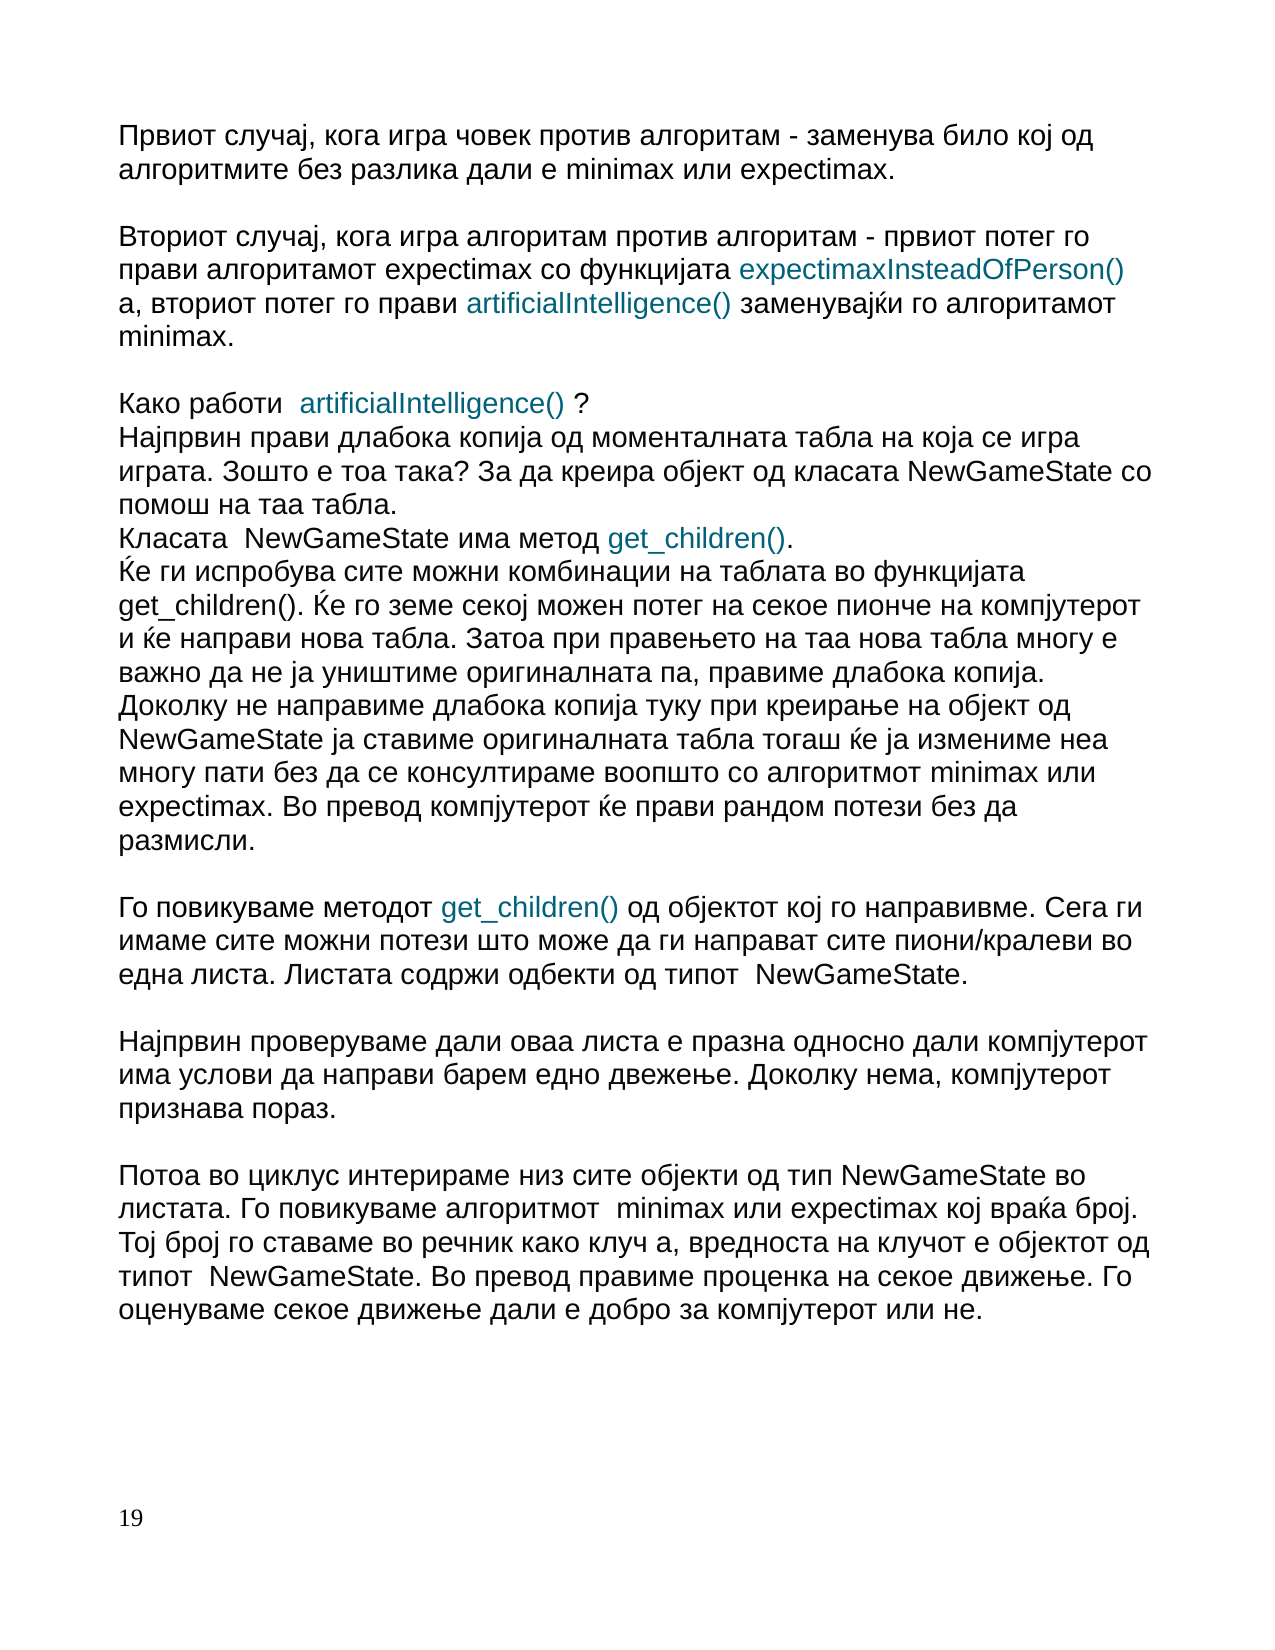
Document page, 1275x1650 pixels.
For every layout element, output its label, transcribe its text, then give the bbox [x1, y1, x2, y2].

text Како работи artificialIntelligence() ? [118, 386, 1157, 420]
text Најпрвин проверуваме дали оваа листа е празна односно дали компјутерот има услови да направи барем едно двежење. Доколку нема, компјутерот признава пораз. [118, 1024, 1157, 1124]
text Класата NewGameState има метод get_children(). [118, 521, 1157, 554]
text Потоа во циклус интерираме низ сите објекти од тип NewGameState во листата. Го повикуваме алгоритмот minimax или еxpectimax кој враќа број. Тој број го ставаме во речник како клуч а, вредноста на клучот е објектот од типот NewGameState. Во превод правиме проценка на секое движење. Го оценуваме секое движење дали е добро за компјутерот или не. [118, 1158, 1157, 1326]
text Првиот случај, кога игра човек против алгоритам - заменува било кој од алгоритмите без разлика дали е minimax или expectimax. [118, 118, 1157, 185]
text Најпрвин прави длабока копија од моменталната табла на која се игра играта. Зошто е тоа така? За да креира објект од класата NewGameState со помош на таа табла. [118, 420, 1157, 521]
text Ќе ги испробува сите можни комбинации на таблата во функцијата get_children(). Ќе го земе секој можен потег на секое пионче на компјутерот и ќе направи нова табла. Затоа при правењето на таа нова табла многу е важно да не ја уништиме оригиналната па, правиме длабока копија. Доколку не направиме длабока копија туку при креирање на објект од NewGameState ја ставиме оригиналната табла тогаш ќе ја измениме неа многу пати без да се консултираме воопшто со алгоритмот minimax или expectimax. Во превод компјутерот ќе прави рандом потези без да размисли. [118, 554, 1157, 856]
text Го повикуваме методот get_children() од објектот кој го направивме. Сега ги имаме сите можни потези што може да ги направат сите пиони/кралеви во една листа. Листата содржи одбекти од типот NewGameState. [118, 889, 1157, 990]
text Вториот случај, кога игра алгоритам против алгоритам - првиот потег го прави алгоритамот expectimax со функцијата expectimaxInsteadOfPerson() а, вториот потег го прави artificialIntelligence() заменувајќи го алгоритамот minimax. [118, 219, 1157, 353]
